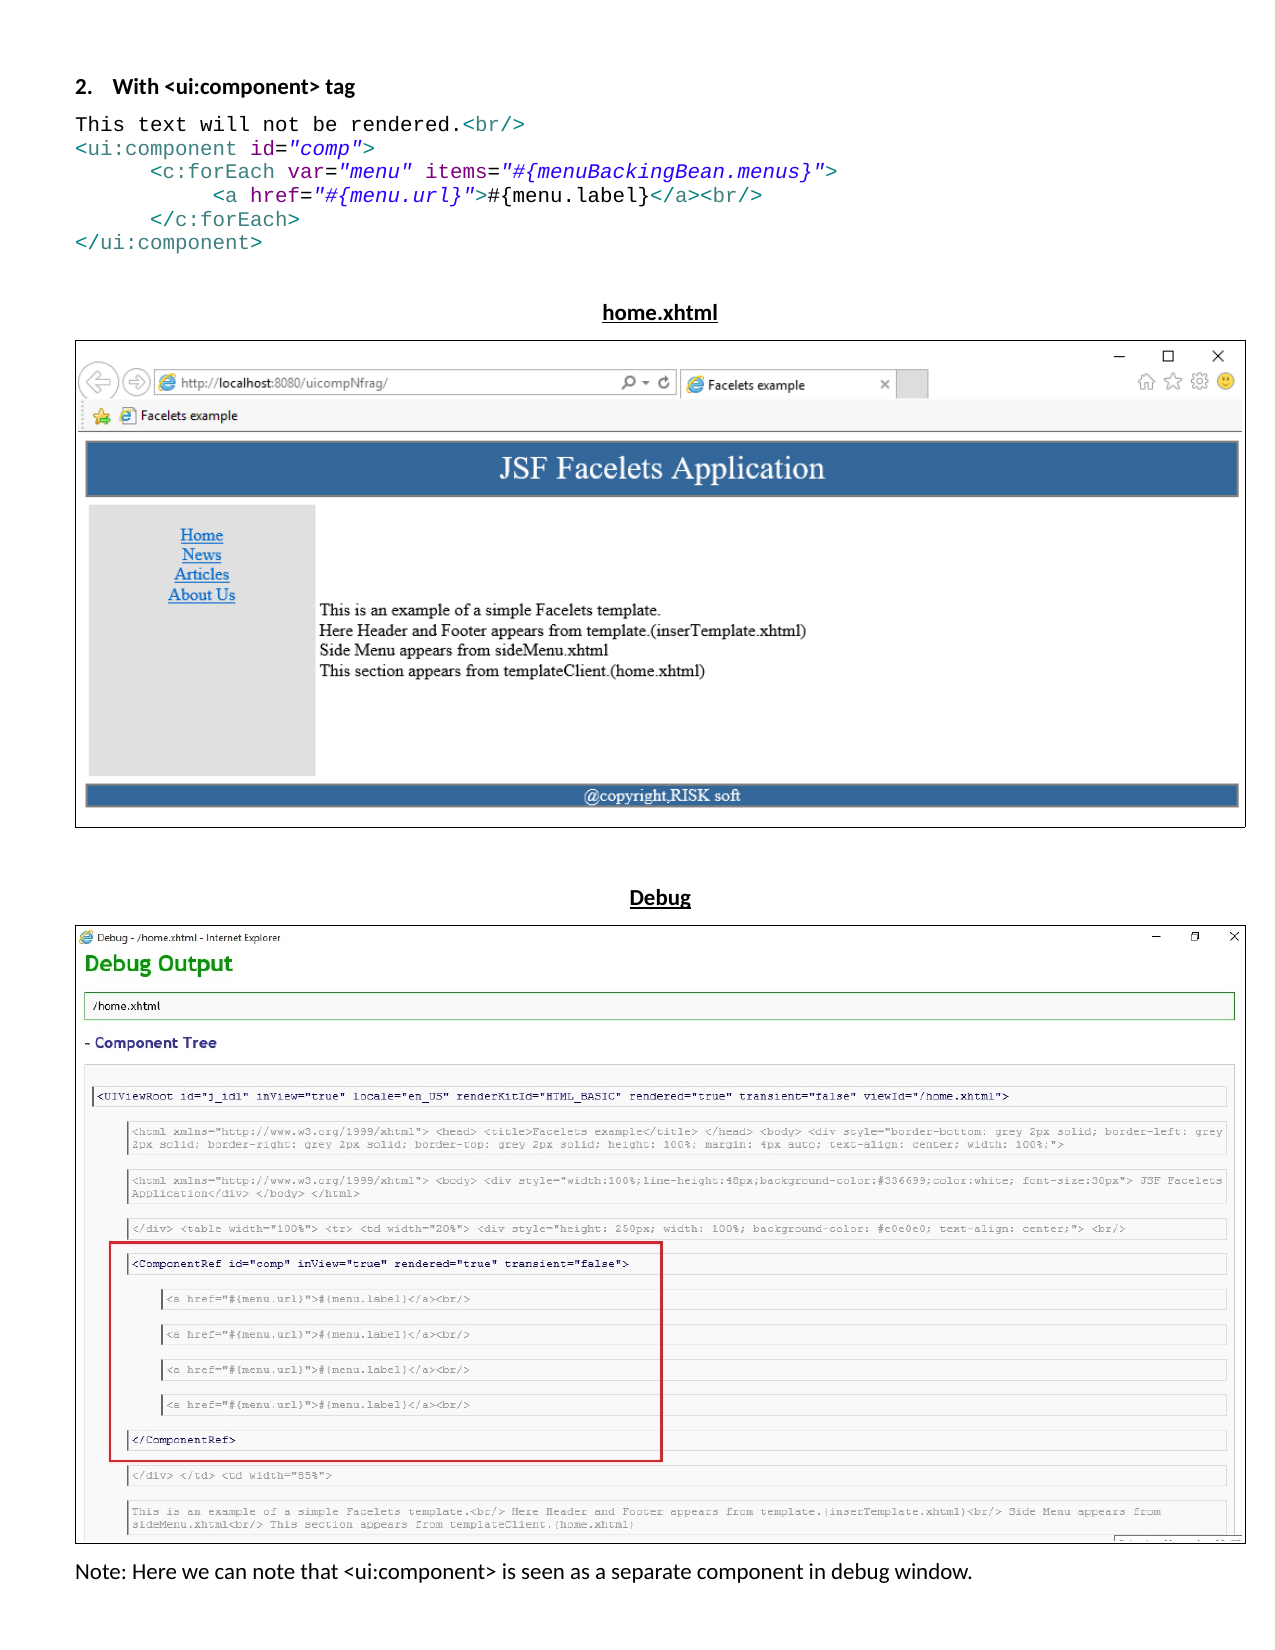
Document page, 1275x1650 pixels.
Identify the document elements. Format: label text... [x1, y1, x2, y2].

text [76, 926, 1245, 1543]
picture [78, 928, 1242, 1541]
text <ui:component id="comp"> [75, 138, 1245, 161]
text </ui:component> [75, 232, 1245, 256]
text <a href="#{menu.url}">#{menu.label}</a><br/> [75, 185, 1245, 208]
text Note: Here we can note that <ui:component> is seen as a separate component in debug window. [75, 1544, 1245, 1585]
text 2. With <ui:component> tag [75, 72, 1245, 100]
text Debug [75, 883, 1245, 911]
text home.xhtml [75, 298, 1245, 326]
text This text will not be rendered.<br/> [75, 114, 1245, 138]
text </c:forEach> [75, 208, 1245, 232]
text <c:forEach var="menu" items="#{menuBackingBean.menus}"> [75, 161, 1245, 185]
